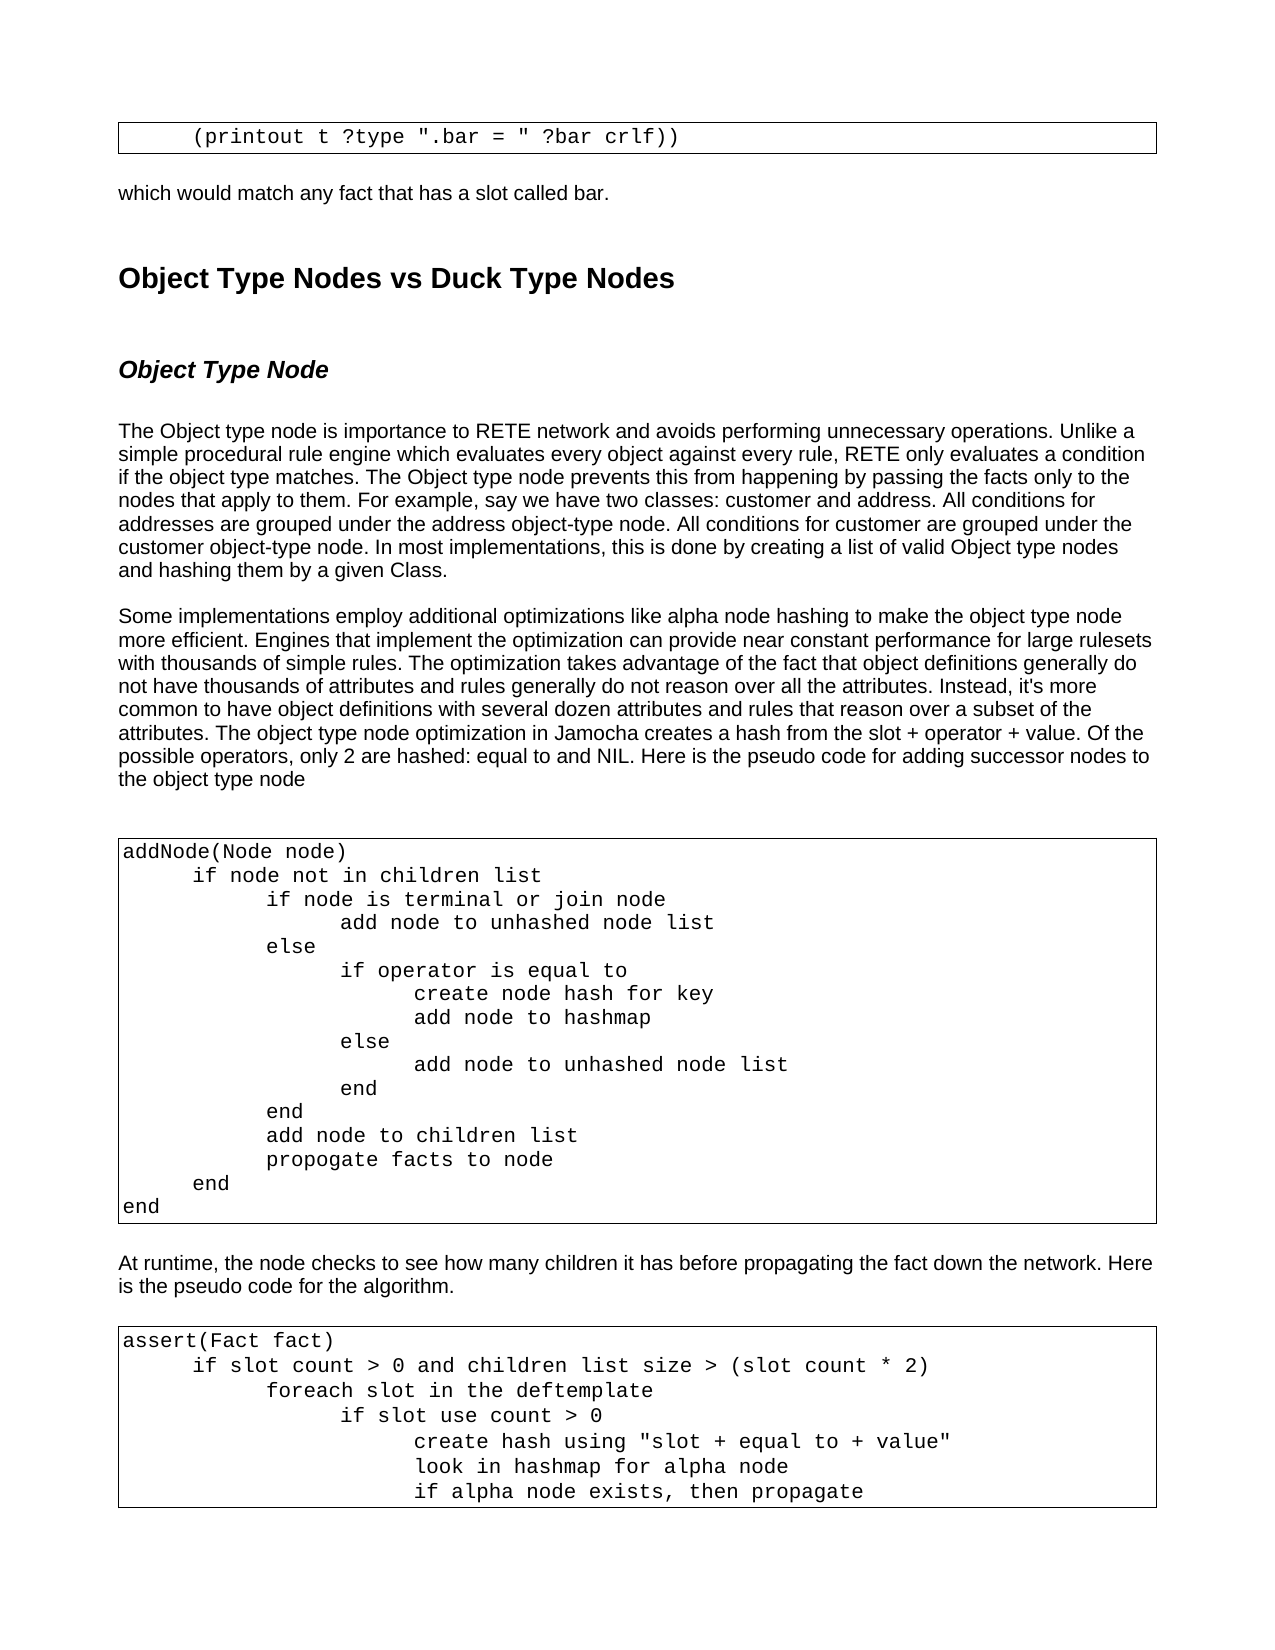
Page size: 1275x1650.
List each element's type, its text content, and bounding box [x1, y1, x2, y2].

text addNode(Node node) if node not in children list if node is terminal or join node add node to unhashed node list else if operator is equal to create node hash for key add node to hashmap else add node to unhashed node list end end add node to children list propogate facts to node end [119, 839, 1156, 1192]
text which would match any fact that has a slot called bar. [118, 182, 1157, 205]
text assert(Fact fact) if slot count > 0 and children list size > (slot count * 2) foreach slot in the deftemplate if slot use count > 0 create hash using "slot + equal to + value" look in hashmap for alpha node if alpha node exists, then propagate [119, 1327, 1156, 1507]
text end [119, 1192, 1156, 1223]
subtitle Object Type Node [118, 356, 1157, 383]
text At runtime, the node checks to see how many children it has before propagating the fact down the network. Here is the pseudo code for the algorithm. [118, 1224, 1157, 1326]
text (printout t ?type ".bar = " ?bar crlf)) [119, 123, 1156, 153]
subtitle Object Type Nodes vs Duck Type Nodes [118, 230, 1157, 295]
text The Object type node is importance to RETE network and avoids performing unnecessary operations. Unlike a simple procedural rule engine which evaluates every object against every rule, RETE only evaluates a condition if the object type matches. The Object type node prevents this from happening by passing the facts only to the nodes that apply to them. For example, say we have two classes: customer and address. All conditions for addresses are grouped under the address object-type node. All conditions for customer are grouped under the customer object-type node. In most implementations, this is done by creating a list of valid Object type nodes and hashing them by a given Class. [118, 419, 1157, 582]
text Some implementations employ additional optimizations like alpha node hashing to make the object type node more efficient. Engines that implement the optimization can provide near constant performance for large rulesets with thousands of simple rules. The optimization takes advantage of the fact that object definitions generally do not have thousands of attributes and rules generally do not reason over all the attributes. Instead, it's more common to have object definitions with several dozen attributes and rules that reason over a subset of the attributes. The object type node optimization in Jamocha creates a hash from the slot + operator + value. Of the possible operators, only 2 are hashed: equal to and NIL. Here is the pseudo code for adding successor nodes to the object type node [118, 605, 1157, 791]
